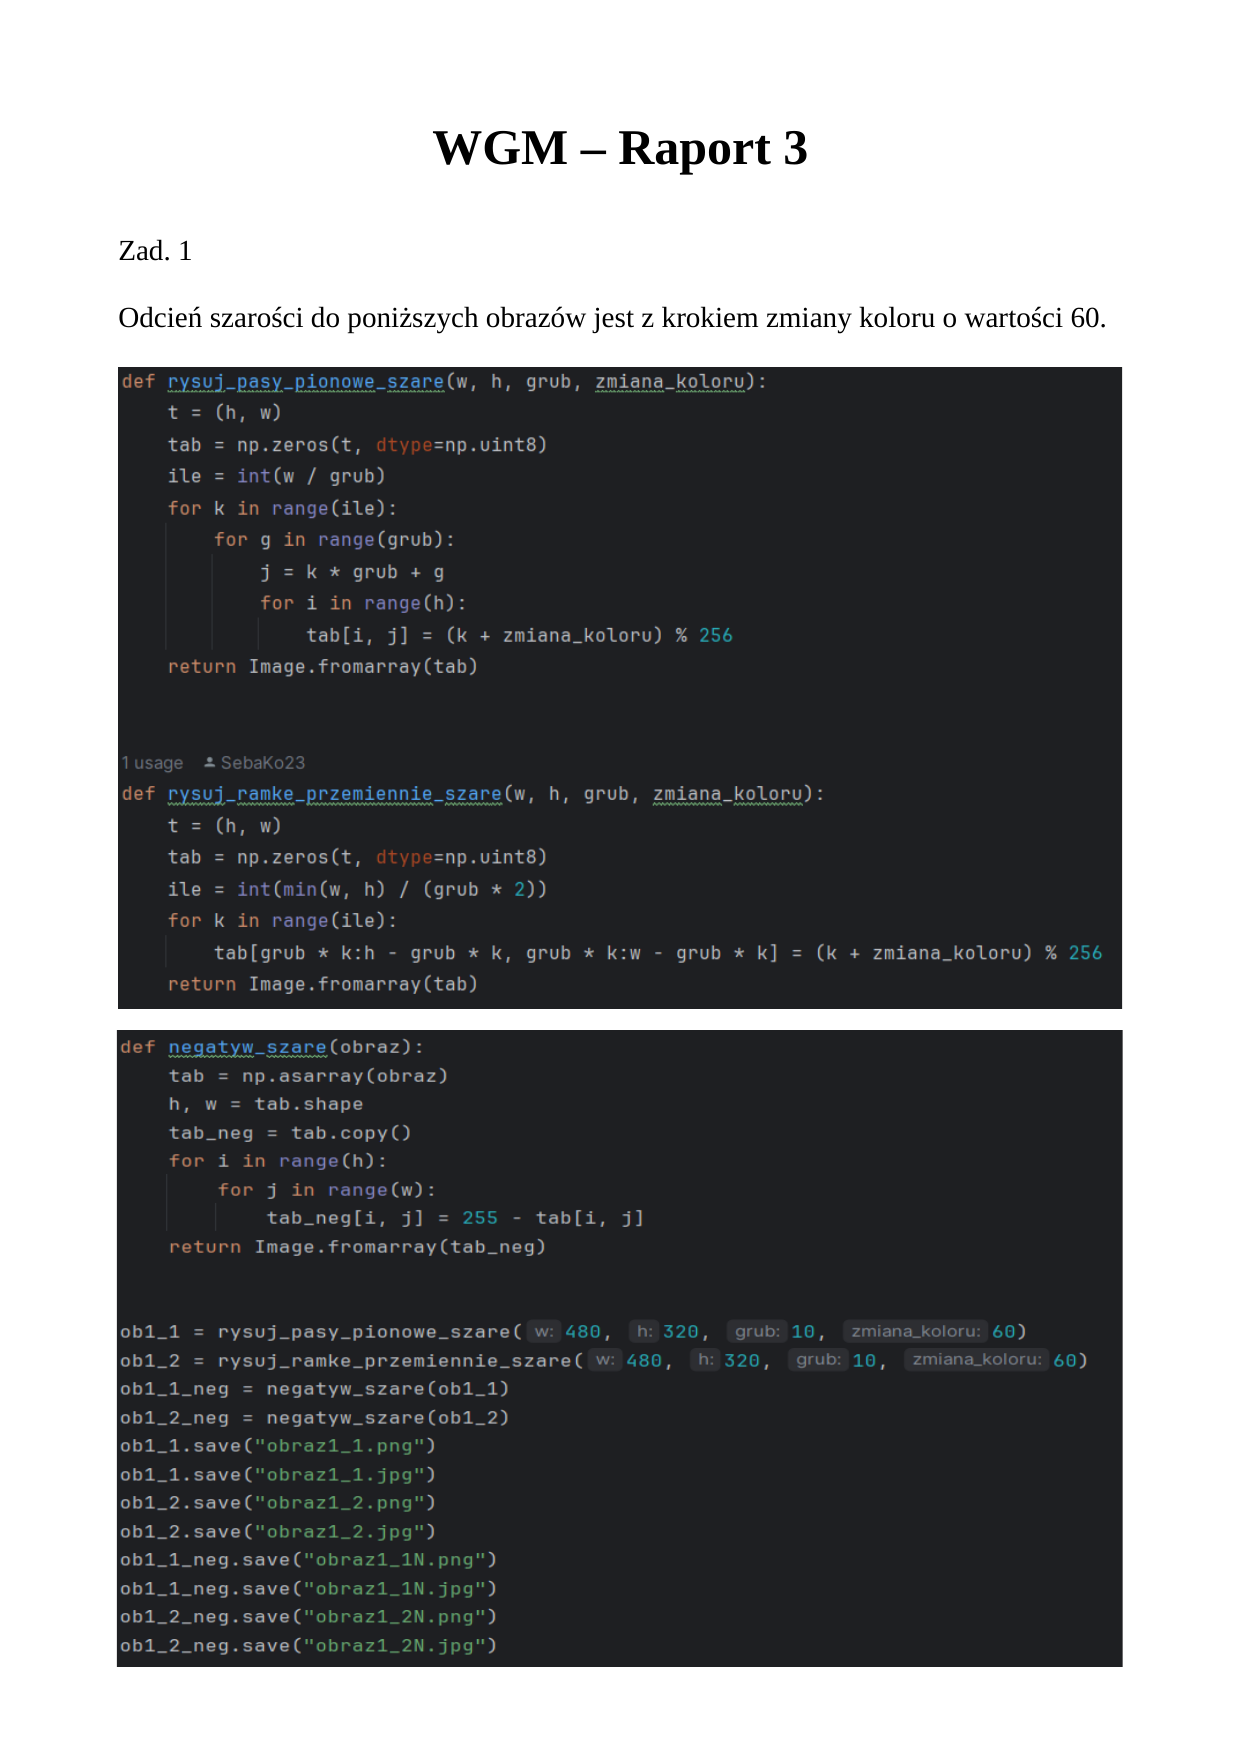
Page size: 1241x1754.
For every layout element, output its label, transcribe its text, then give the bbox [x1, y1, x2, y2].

picture [118, 367, 1123, 1009]
text Zad. 1 [118, 233, 1122, 267]
text WGM – Raport 3 [118, 118, 1122, 176]
text Odcień szarości do poniższych obrazów jest z krokiem zmiany koloru o wartości 60. [118, 300, 1122, 334]
picture [116, 1030, 1123, 1667]
